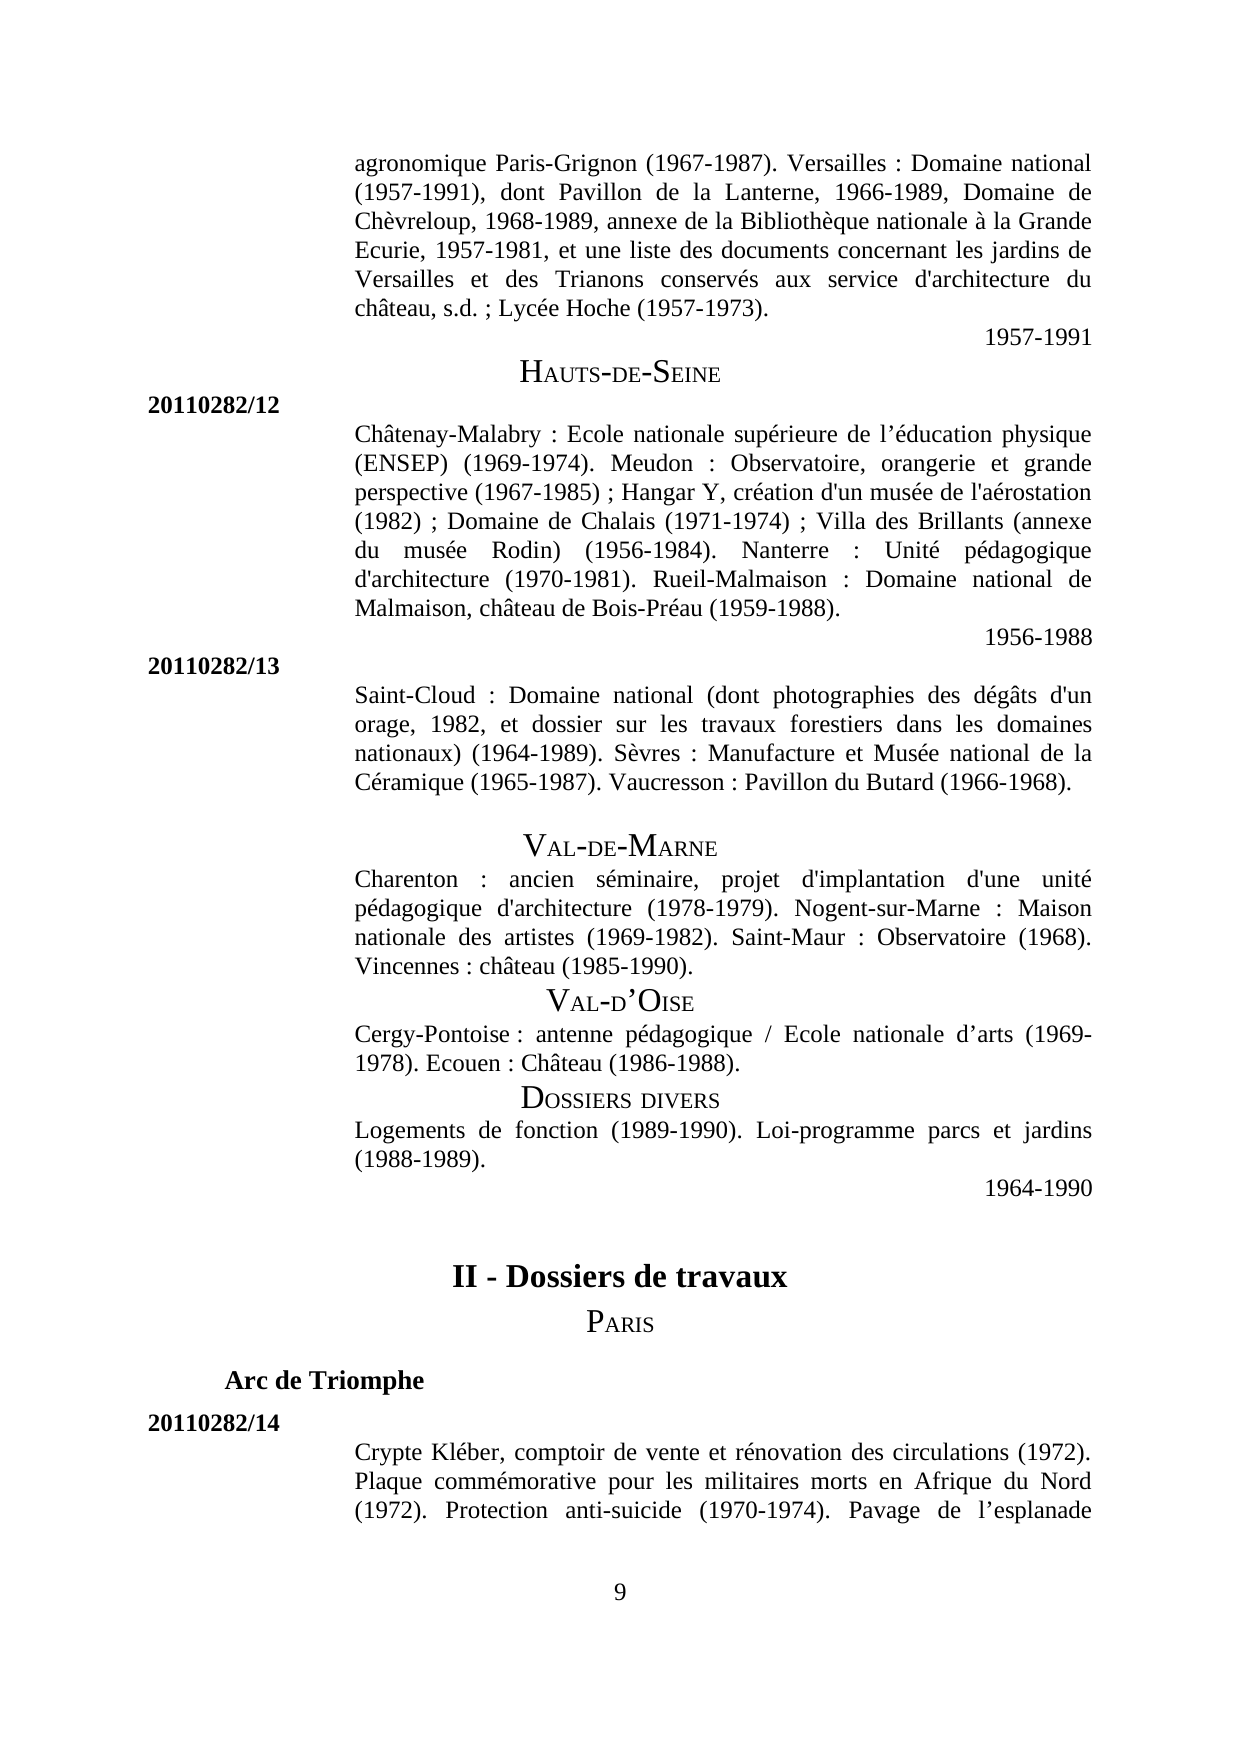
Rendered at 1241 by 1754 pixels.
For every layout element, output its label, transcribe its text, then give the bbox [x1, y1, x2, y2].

subtitle II - Dossiers de travaux [148, 1256, 1093, 1295]
text Charenton : ancien séminaire, projet d'implantation d'une unité pédagogique d'architecture (1978-1979). Nogent-sur-Marne : Maison nationale des artistes (1969-1982). Saint-Maur : Observatoire (1968). Vincennes : château (1985-1990). [354, 864, 1093, 980]
subtitle Val-d’Oise [148, 980, 1093, 1018]
text 20110282/14 [148, 1408, 1093, 1437]
subtitle Hauts-de-Seine [148, 351, 1093, 389]
subtitle Val-de-Marne [148, 825, 1093, 864]
text 1956-1988 [148, 622, 1093, 651]
subtitle Paris [148, 1301, 1093, 1339]
subtitle Arc de Triomphe [224, 1364, 1093, 1396]
text Saint-Cloud : Domaine national (dont photographies des dégâts d'un orage, 1982, et dossier sur les travaux forestiers dans les domaines nationaux) (1964-1989). Sèvres : Manufacture et Musée national de la Céramique (1965-1987). Vaucresson : Pavillon du Butard (1966-1968). [354, 680, 1093, 796]
text Crypte Kléber, comptoir de vente et rénovation des circulations (1972). Plaque commémorative pour les militaires morts en Afrique du Nord (1972). Protection anti-suicide (1970-1974). Pavage de l’esplanade [354, 1437, 1093, 1524]
text Châtenay-Malabry : Ecole nationale supérieure de l’éducation physique (ENSEP) (1969-1974). Meudon : Observatoire, orangerie et grande perspective (1967-1985) ; Hangar Y, création d'un musée de l'aérostation (1982) ; Domaine de Chalais (1971-1974) ; Villa des Brillants (annexe du musée Rodin) (1956-1984). Nanterre : Unité pédagogique d'architecture (1970-1981). Rueil-Malmaison : Domaine national de Malmaison, château de Bois-Préau (1959-1988). [354, 418, 1093, 622]
text 1964-1990 [148, 1173, 1093, 1202]
text agronomique Paris-Grignon (1967-1987). Versailles : Domaine national (1957-1991), dont Pavillon de la Lanterne, 1966-1989, Domaine de Chèvreloup, 1968-1989, annexe de la Bibliothèque nationale à la Grande Ecurie, 1957-1981, et une liste des documents concernant les jardins de Versailles et des Trianons conservés aux service d'architecture du château, s.d. ; Lycée Hoche (1957-1973). [354, 148, 1093, 322]
text 20110282/13 [148, 651, 1093, 680]
text 1957-1991 [148, 322, 1093, 351]
subtitle Dossiers divers [148, 1077, 1093, 1115]
text 20110282/12 [148, 389, 1093, 418]
text Logements de fonction (1989-1990). Loi-programme parcs et jardins (1988-1989). [354, 1115, 1093, 1173]
text Cergy-Pontoise : antenne pédagogique / Ecole nationale d’arts (1969-1978). Ecouen : Château (1986-1988). [354, 1018, 1093, 1077]
